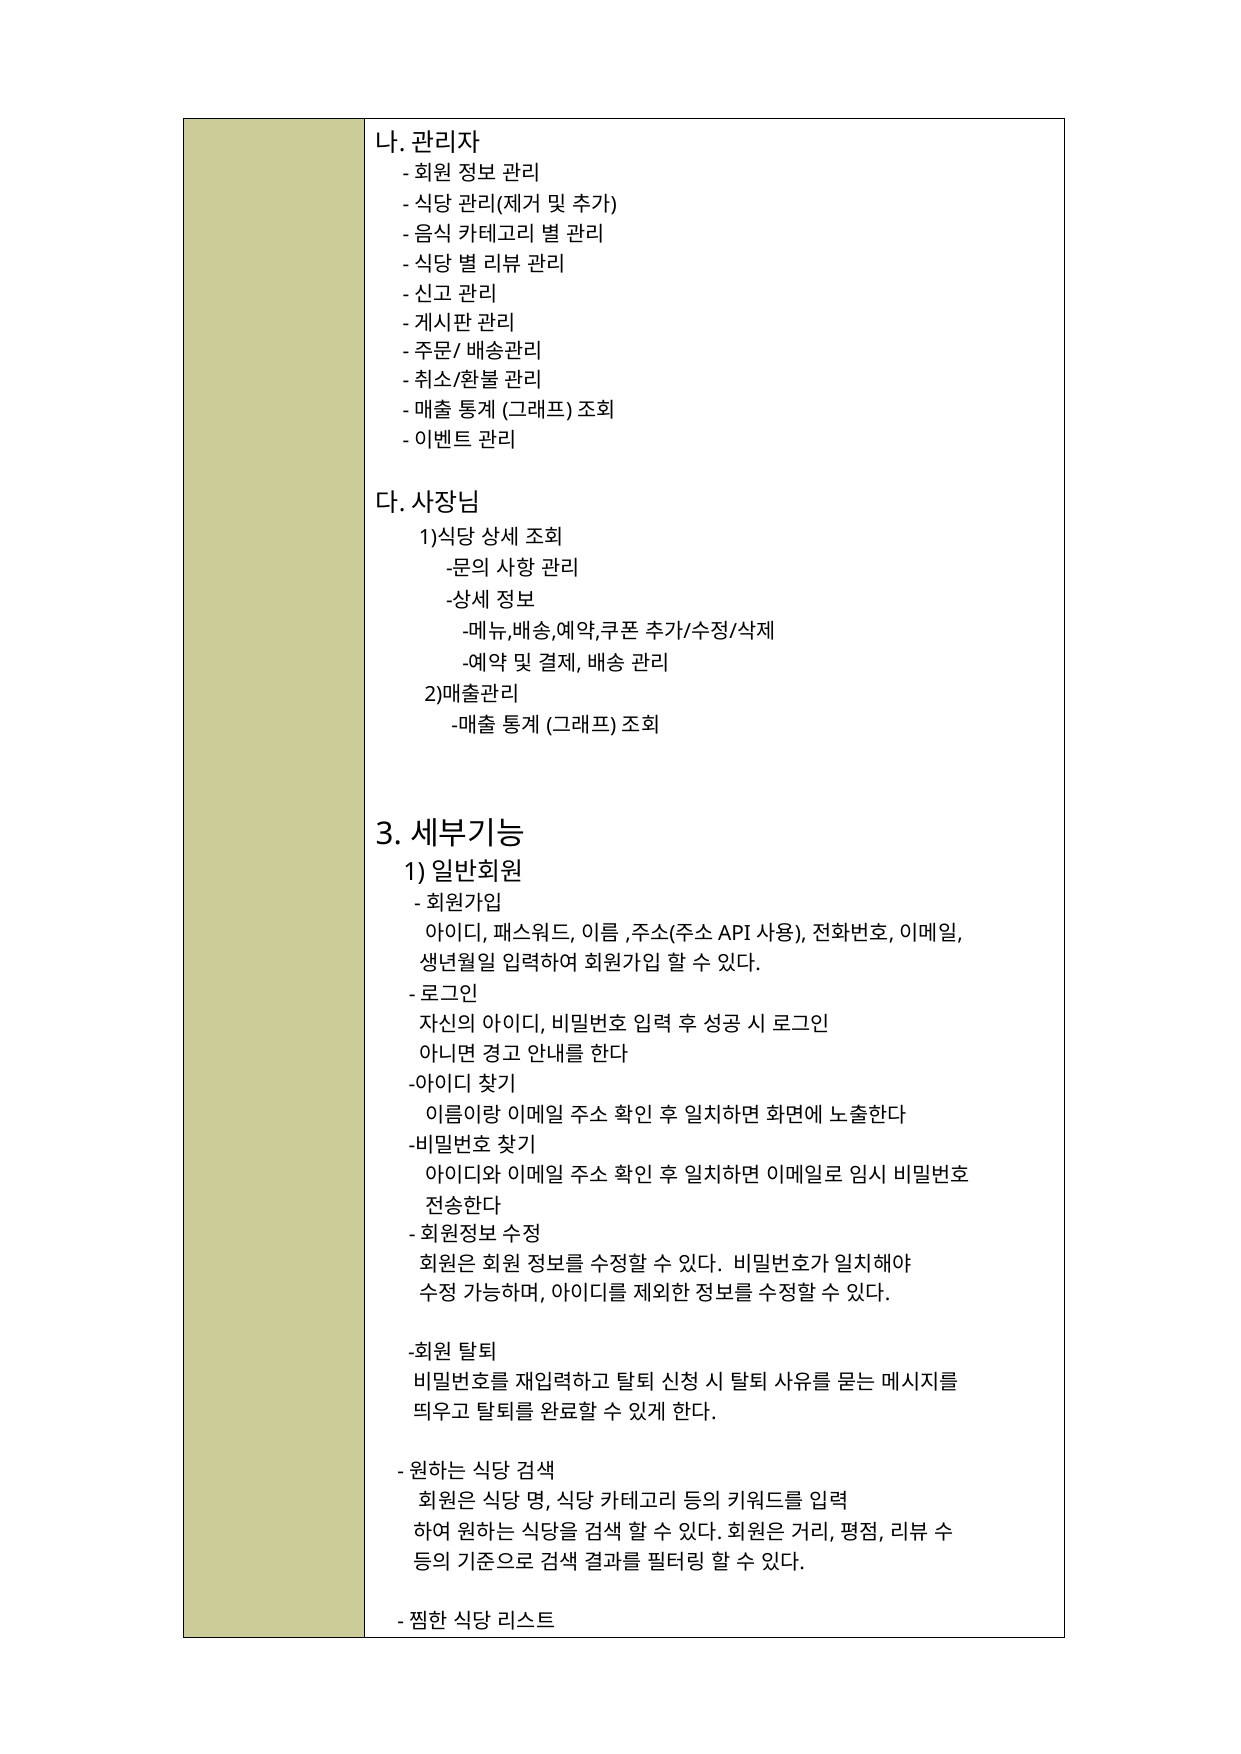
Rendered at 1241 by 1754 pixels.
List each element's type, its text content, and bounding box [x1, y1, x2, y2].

table_cell 나. 관리자 - 회원 정보 관리 - 식당 관리(제거 및 추가) - 음식 카테고리 별 관리 - 식당 별 리뷰 관리 - 신고 관리 - 게시판 관리 - 주문/ 배송관리 - 취소/환불 관리 - 매출 통계 (그래프) 조회 - 이벤트 관리 다. 사장님 1)식당 상세 조회 -문의 사항 관리 -상세 정보 -메뉴,배송,예약,쿠폰 추가/수정/삭제 -예약 및 결제, 배송 관리 2)매출관리 -매출 통계 (그래프) 조회 3. 세부기능 1) 일반회원 - 회원가입 아이디, 패스워드, 이름 ,주소(주소API 사용), 전화번호, 이메일, 생년월일 입력하여 회원가입 할 수 있다. - 로그인 자신의 아이디, 비밀번호 입력 후 성공 시 로그인 아니면 경고 안내를 한다 -아이디 찾기 이름이랑 이메일 주소 확인 후 일치하면 화면에 노출한다 -비밀번호 찾기 아이디와 이메일 주소 확인 후 일치하면 이메일로 임시 비밀번호 전송한다 - 회원정보 수정 회원은 회원 정보를 수정할 수 있다. 비밀번호가 일치해야 수정 가능하며, 아이디를 제외한 정보를 수정할 수 있다. -회원 탈퇴 비밀번호를 재입력하고 탈퇴 신청 시 탈퇴 사유를 묻는 메시지를 띄우고 탈퇴를 완료할 수 있게 한다. - 원하는 식당 검색 회원은 식당 명, 식당 카테고리 등의 키워드를 입력 하여 원하는 식당을 검색 할 수 있다. 회원은 거리, 평점, 리뷰 수 등의 기준으로 검색 결과를 필터링 할 수 있다. - 찜한 식당 리스트 [365, 119, 1064, 1637]
table_cell [184, 119, 364, 1637]
